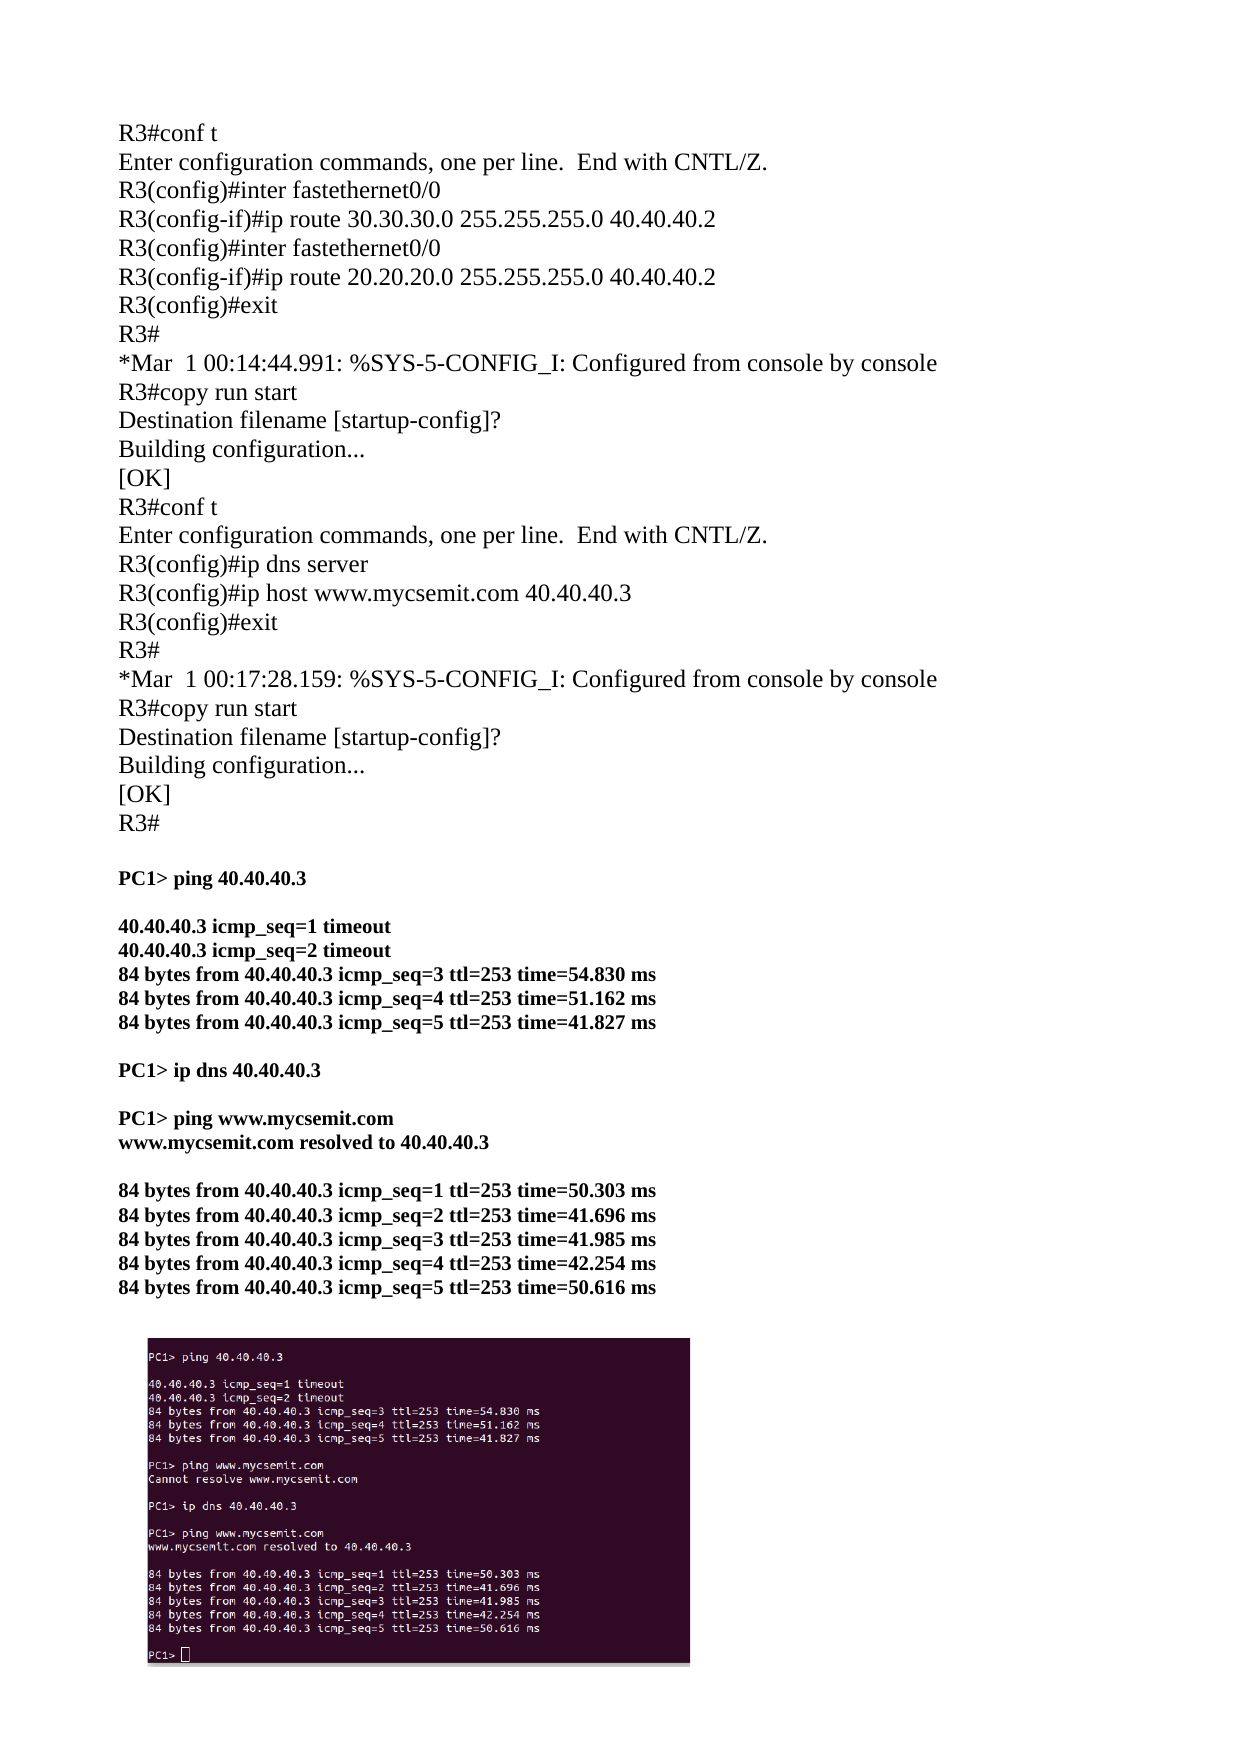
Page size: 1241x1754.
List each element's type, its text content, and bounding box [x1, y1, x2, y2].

text R3(config-if)#ip route 20.20.20.0 255.255.255.0 40.40.40.2 [118, 262, 1122, 291]
text R3(config)#ip host www.mycsemit.com 40.40.40.3 [118, 578, 1122, 607]
text 84 bytes from 40.40.40.3 icmp_seq=2 ttl=253 time=41.696 ms [118, 1202, 1122, 1227]
text *Mar 1 00:14:44.991: %SYS-5-CONFIG_I: Configured from console by console [118, 348, 1122, 377]
text R3#copy run start [118, 377, 1122, 406]
text Enter configuration commands, one per line. End with CNTL/Z. [118, 521, 1122, 549]
text 84 bytes from 40.40.40.3 icmp_seq=4 ttl=253 time=51.162 ms [118, 986, 1122, 1010]
text 84 bytes from 40.40.40.3 icmp_seq=1 ttl=253 time=50.303 ms [118, 1178, 1122, 1202]
picture [147, 1338, 691, 1667]
text 40.40.40.3 icmp_seq=2 timeout [118, 938, 1122, 962]
text Enter configuration commands, one per line. End with CNTL/Z. [118, 147, 1122, 176]
text www.mycsemit.com resolved to 40.40.40.3 [118, 1130, 1122, 1154]
text R3(config)#exit [118, 291, 1122, 319]
text R3# [118, 808, 1122, 837]
text [OK] [118, 463, 1122, 492]
text R3(config)#inter fastethernet0/0 [118, 233, 1122, 262]
text R3#conf t [118, 118, 1122, 147]
text R3# [118, 636, 1122, 664]
text 40.40.40.3 icmp_seq=1 timeout [118, 914, 1122, 938]
text PC1> ip dns 40.40.40.3 [118, 1058, 1122, 1082]
text 84 bytes from 40.40.40.3 icmp_seq=3 ttl=253 time=41.985 ms [118, 1227, 1122, 1251]
text R3# [118, 319, 1122, 348]
text Building configuration... [118, 751, 1122, 779]
text R3(config)#exit [118, 607, 1122, 636]
text R3(config)#ip dns server [118, 549, 1122, 578]
text *Mar 1 00:17:28.159: %SYS-5-CONFIG_I: Configured from console by console [118, 664, 1122, 693]
text R3#conf t [118, 492, 1122, 521]
text [OK] [118, 779, 1122, 808]
text PC1> ping www.mycsemit.com [118, 1106, 1122, 1130]
text R3(config)#inter fastethernet0/0 [118, 176, 1122, 204]
text Building configuration... [118, 434, 1122, 463]
text Destination filename [startup-config]? [118, 722, 1122, 751]
text PC1> ping 40.40.40.3 [118, 866, 1122, 890]
text 84 bytes from 40.40.40.3 icmp_seq=3 ttl=253 time=54.830 ms [118, 962, 1122, 986]
text 84 bytes from 40.40.40.3 icmp_seq=5 ttl=253 time=50.616 ms [118, 1275, 1122, 1299]
text Destination filename [startup-config]? [118, 406, 1122, 434]
text 84 bytes from 40.40.40.3 icmp_seq=5 ttl=253 time=41.827 ms [118, 1010, 1122, 1034]
text 84 bytes from 40.40.40.3 icmp_seq=4 ttl=253 time=42.254 ms [118, 1251, 1122, 1275]
text R3#copy run start [118, 693, 1122, 722]
text R3(config-if)#ip route 30.30.30.0 255.255.255.0 40.40.40.2 [118, 204, 1122, 233]
